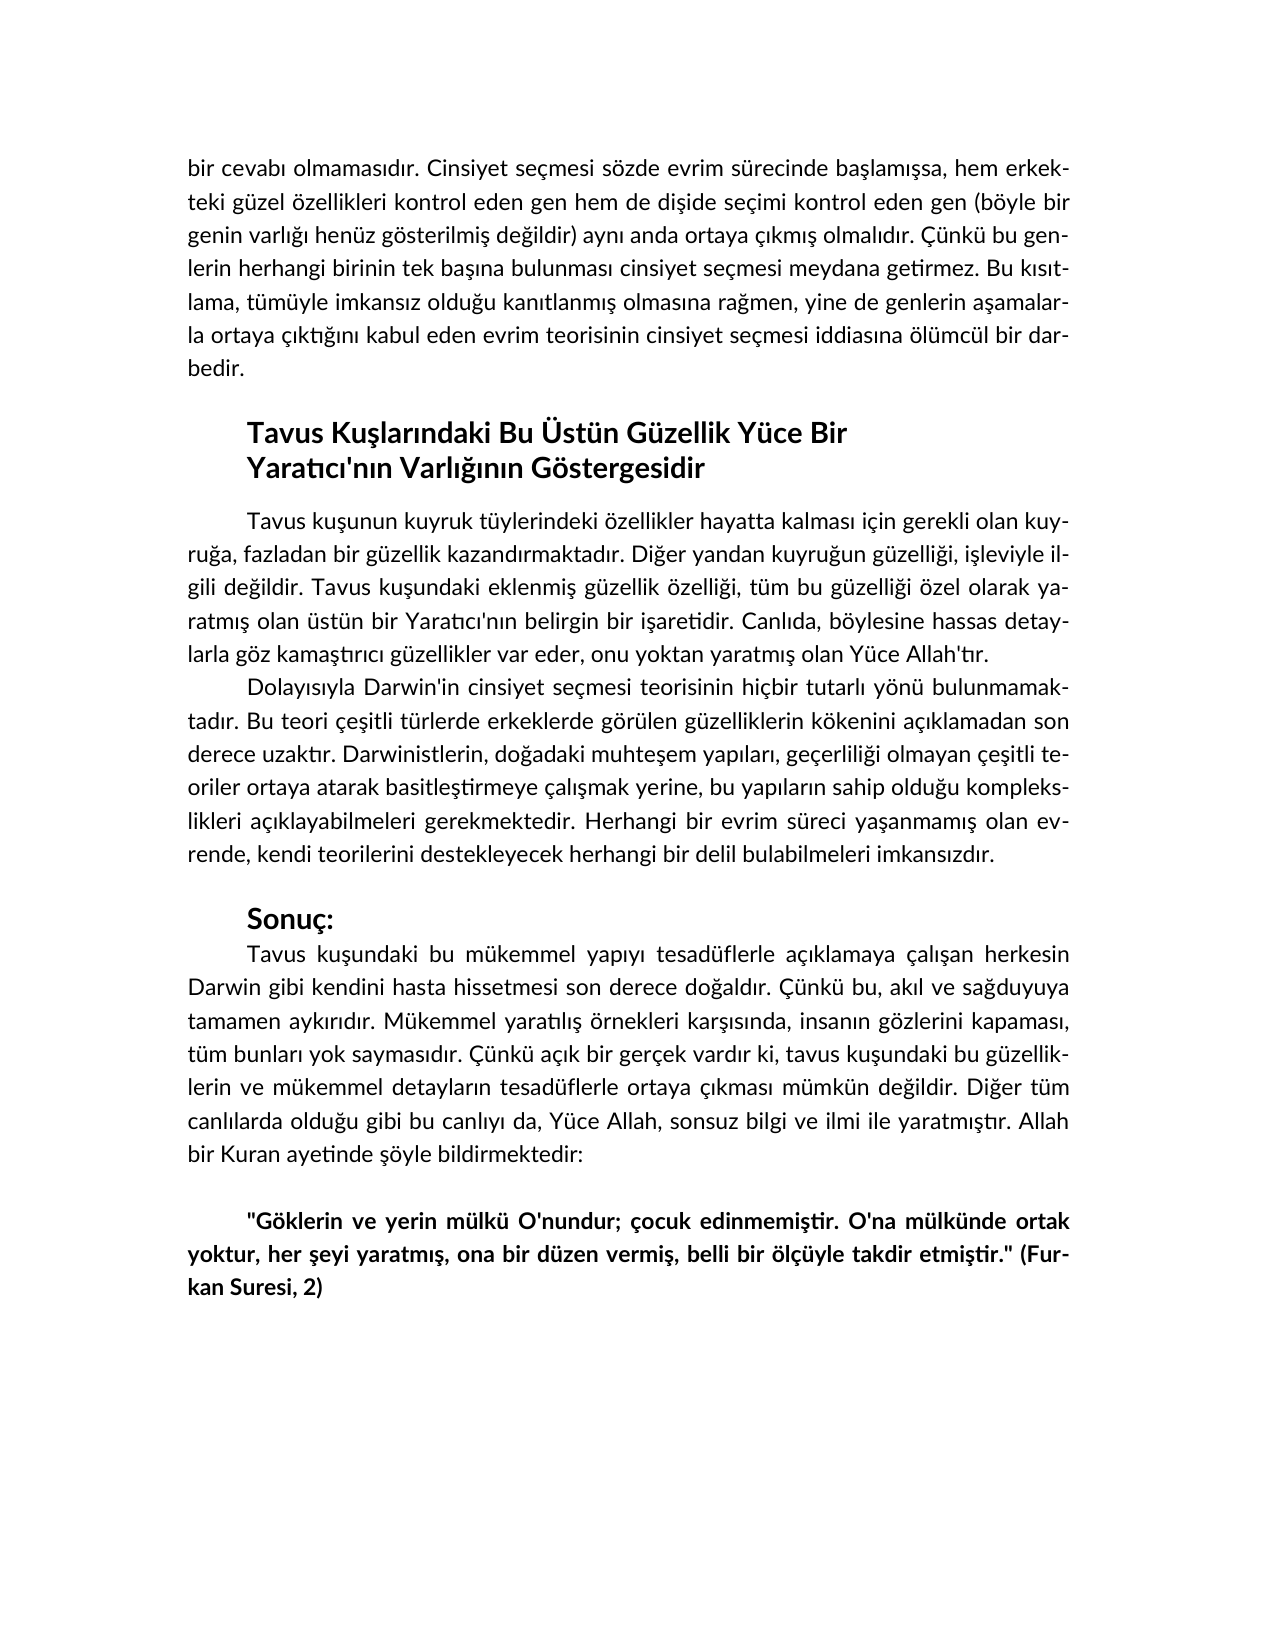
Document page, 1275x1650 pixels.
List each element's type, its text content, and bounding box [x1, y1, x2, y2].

text Ta­vus ku­şun­da­ki bu mü­kem­mel ya­pı­yı te­sa­düf­ler­le açık­la­ma­ya ça­lı­şan her­ke­sin Dar­win gi­bi ken­di­ni has­ta his­set­me­si son de­re­ce do­ğal­dır. Çün­kü bu, akıl ve sağ­du­yu­ya ta­ma­men ay­kı­rı­dır. Mü­kem­mel ya­ra­tı­lış ör­nek­le­ri kar­şı­sın­da, in­sa­nın göz­le­ri­ni ka­pa­ma­sı, tüm bun­la­rı yok say­ma­sı­dır. Çün­kü açık bir ger­çek var­dır ki, ta­vus ku­şun­da­ki bu gü­zel­lik­le­rin ve mü­kem­mel de­tay­la­rın te­sa­düf­ler­le or­ta­ya çık­ma­sı müm­kün de­ğil­dir. Di­ğer tüm can­lı­lar­da ol­du­ğu gi­bi bu can­lı­yı da, Yü­ce Al­lah, son­suz bil­gi ve il­mi ile ya­rat­mış­tır. Al­lah bir Ku­ran aye­tin­de şöy­le bil­dir­mek­te­dir: [187, 936, 1070, 1169]
text Do­la­yı­sıy­la Dar­win'in cin­si­yet seç­me­si te­ori­si­nin hiç­bir tu­tar­lı yö­nü bu­lun­ma­mak­ta­dır. Bu teo­ri çe­şit­li tür­ler­de er­kek­ler­de gö­rü­len gü­zel­lik­le­rin kö­ke­ni­ni açık­la­ma­dan son de­re­ce uzak­tır. Dar­wi­nist­le­rin, do­ğa­da­ki muh­te­şem ya­pı­la­rı, ge­çer­li­li­ği ol­ma­yan çe­şit­li te­ori­ler or­ta­ya ata­rak ba­sit­leş­tir­me­ye ça­lış­mak ye­ri­ne, bu ya­pı­la­rın sa­hip ol­du­ğu komp­leks­lik­le­ri açık­la­ya­bil­me­le­ri ge­rek­mek­te­dir. Her­han­gi bir ev­rim sü­re­ci ya­şan­ma­mış olan ev­ren­de, ken­di te­ori­le­ri­ni des­tek­le­ye­cek her­han­gi bir de­lil bu­la­bil­me­le­ri im­kan­sız­dır. [187, 669, 1070, 869]
text "Gök­le­rin ve ye­rin mül­kü O'nun­dur; ço­cuk edin­me­miş­tir. O'na mül­kün­de or­tak yok­tur, her şe­yi ya­rat­mış, ona bir dü­zen ver­miş, bel­li bir öl­çüy­le tak­dir et­miş­tir." (Fur­kan Su­re­si, 2) [187, 1202, 1070, 1302]
text So­nuç: [187, 902, 1070, 936]
text bir ce­va­bı ol­ma­ma­sı­dır. Cin­si­yet seç­me­si söz­de ev­rim sü­re­cin­de baş­la­mış­sa, hem er­kek­te­ki gü­zel özel­lik­le­ri kon­trol eden gen hem de di­şi­de se­çi­mi kon­trol eden gen (böy­le bir ge­nin var­lı­ğı he­nüz gös­te­ril­miş de­ğil­dir) ay­nı an­da or­ta­ya çık­mış ol­ma­lı­dır. Çün­kü bu gen­le­rin her­han­gi bi­ri­nin tek ba­şı­na bu­lun­ma­sı cin­si­yet seç­me­si mey­da­na ge­tir­mez. Bu kı­sıt­la­ma, tü­müy­le im­kan­sız ol­du­ğu ka­nıt­lan­mış ol­ma­sı­na rağ­men, yi­ne de gen­le­rin aşa­ma­lar­la or­ta­ya çık­tı­ğı­nı ka­bul eden ev­rim te­ori­si­nin cin­si­yet seç­me­si id­di­ası­na ölüm­cül bir dar­be­dir. [187, 150, 1070, 383]
text Ta­vus ku­şu­nun kuy­ruk tüy­le­rin­de­ki özel­lik­ler ha­yat­ta kal­ma­sı için ge­rek­li olan kuy­ru­ğa, faz­la­dan bir gü­zel­lik ka­zan­dır­mak­ta­dır. Di­ğer yan­dan kuy­ru­ğun gü­zel­li­ği, iş­le­viy­le il­gi­li de­ğil­dir. Ta­vus ku­şun­da­ki ek­len­miş gü­zel­lik özel­li­ği, tüm bu gü­zel­li­ği özel ola­rak ya­rat­mış olan üs­tün bir Ya­ra­tı­cı'nın be­lir­gin bir işa­re­ti­dir. Can­lı­da, böy­le­si­ne has­sas de­tay­lar­la göz ka­maş­tı­rı­cı gü­zel­lik­ler var eder, onu yok­tan ya­rat­mış olan Yü­ce Al­lah'tır. [187, 502, 1070, 669]
text Ya­ra­tı­cı'nın Var­lı­ğı­nın Gös­ter­ge­si­dir [187, 450, 1070, 485]
text Ta­vus Kuş­la­rın­da­ki Bu Üs­tün Gü­zel­lik Yü­ce Bir [187, 417, 1070, 450]
